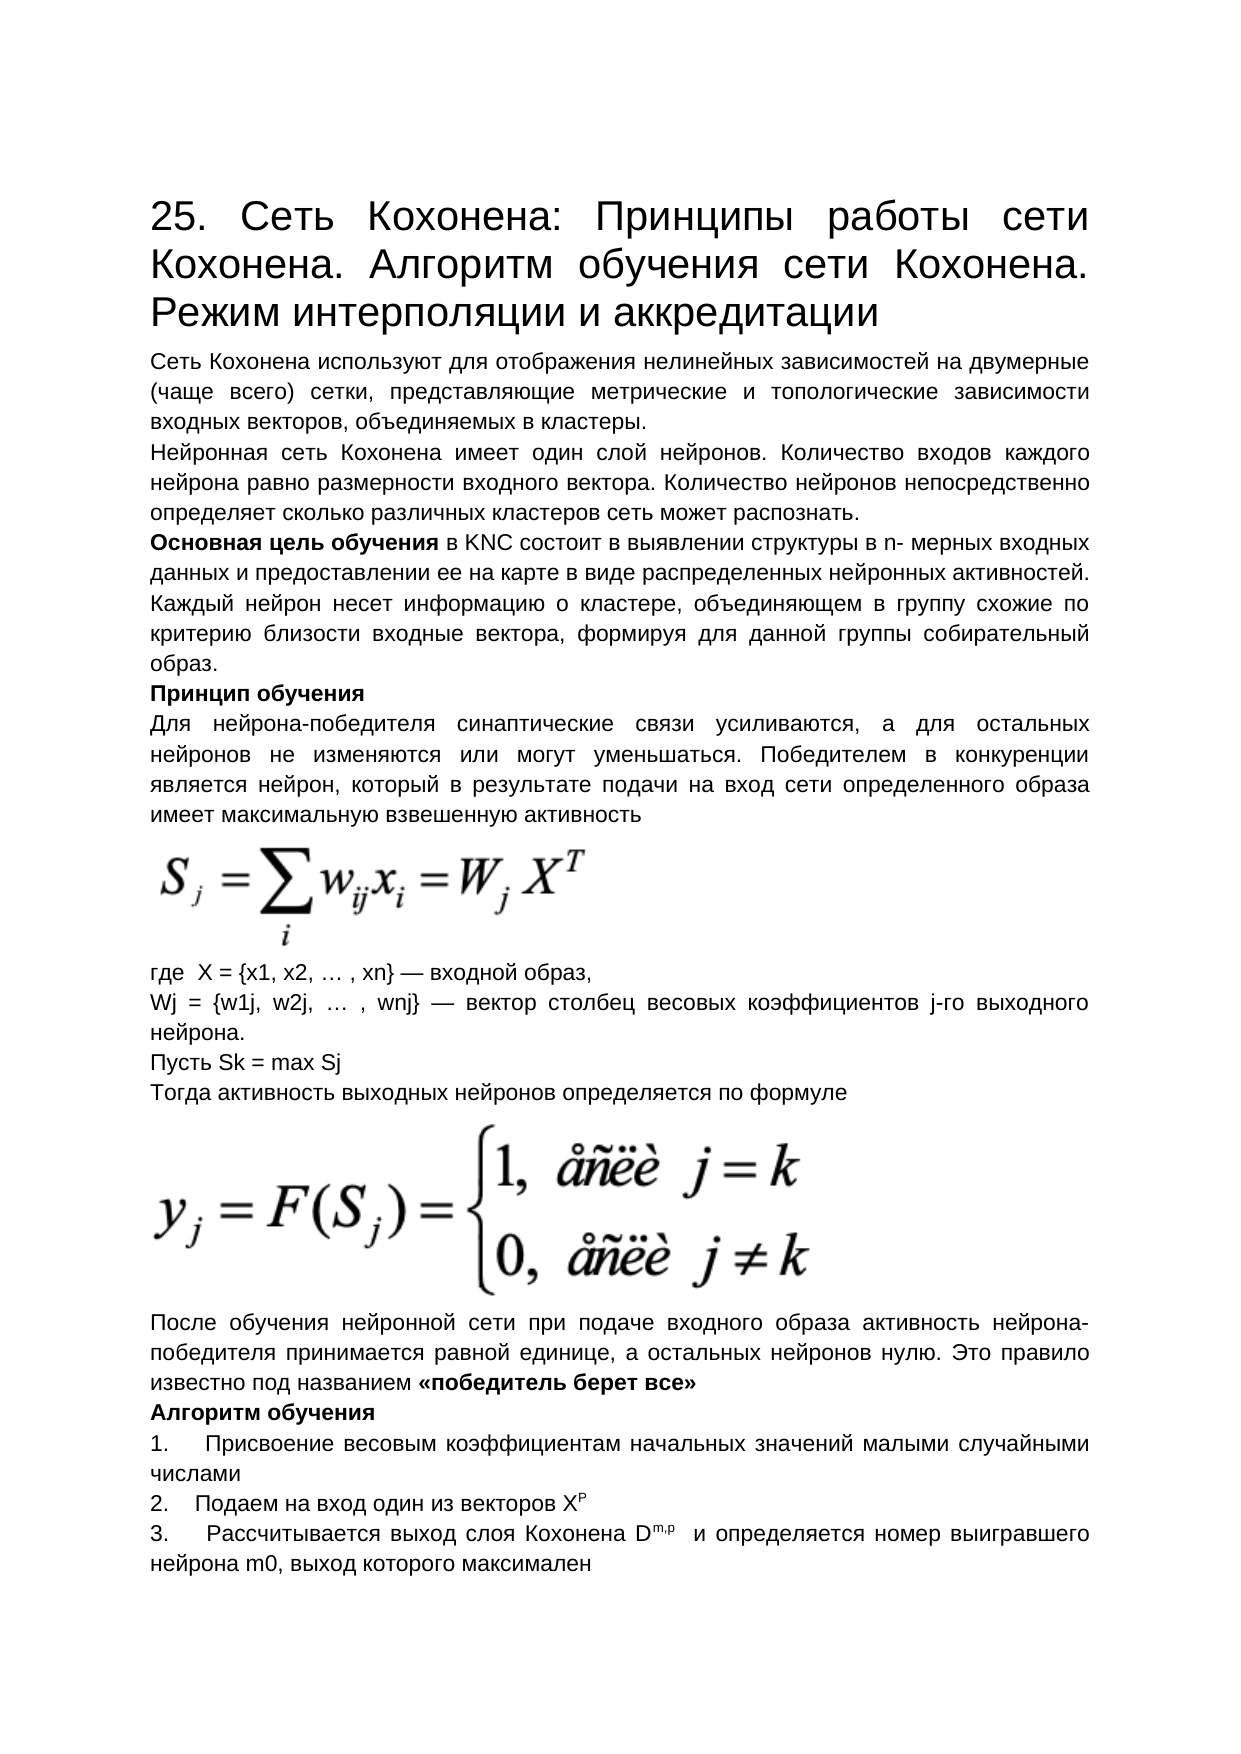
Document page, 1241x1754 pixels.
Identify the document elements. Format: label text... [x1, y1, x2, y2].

text где X = {x1, x2, … , xn} — входной образ, [150, 958, 1090, 985]
text Основная цель обучения в KNC состоит в выявлении структуры в n- мерных входных данных и предоставлении ее на карте в виде распределенных нейронных активностей. Каждый нейрон несет информацию о кластере, объединяющем в группу схожие по критерию близости входные вектора, формируя для данной группы собирательный образ. [150, 529, 1090, 676]
text 1. Присвоение весовым коэффициентам начальных значений малыми случайными числами [150, 1429, 1090, 1486]
text Принцип обучения [150, 680, 1090, 707]
text 3. Рассчитывается выход слоя Кохонена Dm,p и определяется номер выигравшего нейрона m0, выход которого максимален [150, 1520, 1090, 1577]
subtitle 25. Сеть Кохонена: Принципы работы сети Кохонена. Алгоритм обучения сети Кохонена. Режим интерполяции и аккредитации [150, 192, 1090, 335]
text Алгоритм обучения [150, 1399, 1090, 1426]
text 2. Подаем на вход один из векторов XP [150, 1490, 1090, 1516]
picture [150, 1109, 819, 1305]
text Wj = {w1j, w2j, … , wnj} — вектор столбец весовых коэффициентов j-го выходного нейрона. [150, 989, 1090, 1045]
text После обучения нейронной сети при подаче входного образа активность нейрона-победителя принимается равной единице, а остальных нейронов нулю. Это правило известно под названием «победитель берет все» [150, 1309, 1090, 1396]
text Нейронная сеть Кохонена имеет один слой нейронов. Количество входов каждого нейрона равно размерности входного вектора. Количество нейронов непосредственно определяет сколько различных кластеров сеть может распознать. [150, 438, 1090, 525]
text Сеть Кохонена используют для отображения нелинейных зависимостей на двумерные (чаще всего) сетки, представляющие метрические и топологические зависимости входных векторов, объединяемых в кластеры. [150, 348, 1090, 435]
text Для нейрона-победителя синаптические связи усиливаются, а для остальных нейронов не изменяются или могут уменьшаться. Победителем в конкуренции является нейрон, который в результате подачи на вход сети определенного образа имеет максимальную взвешенную активность [150, 710, 1090, 827]
text Пусть Sk = max Sj [150, 1049, 1090, 1076]
picture [150, 831, 596, 955]
text Тогда активность выходных нейронов определяется по формуле [150, 1079, 1090, 1106]
